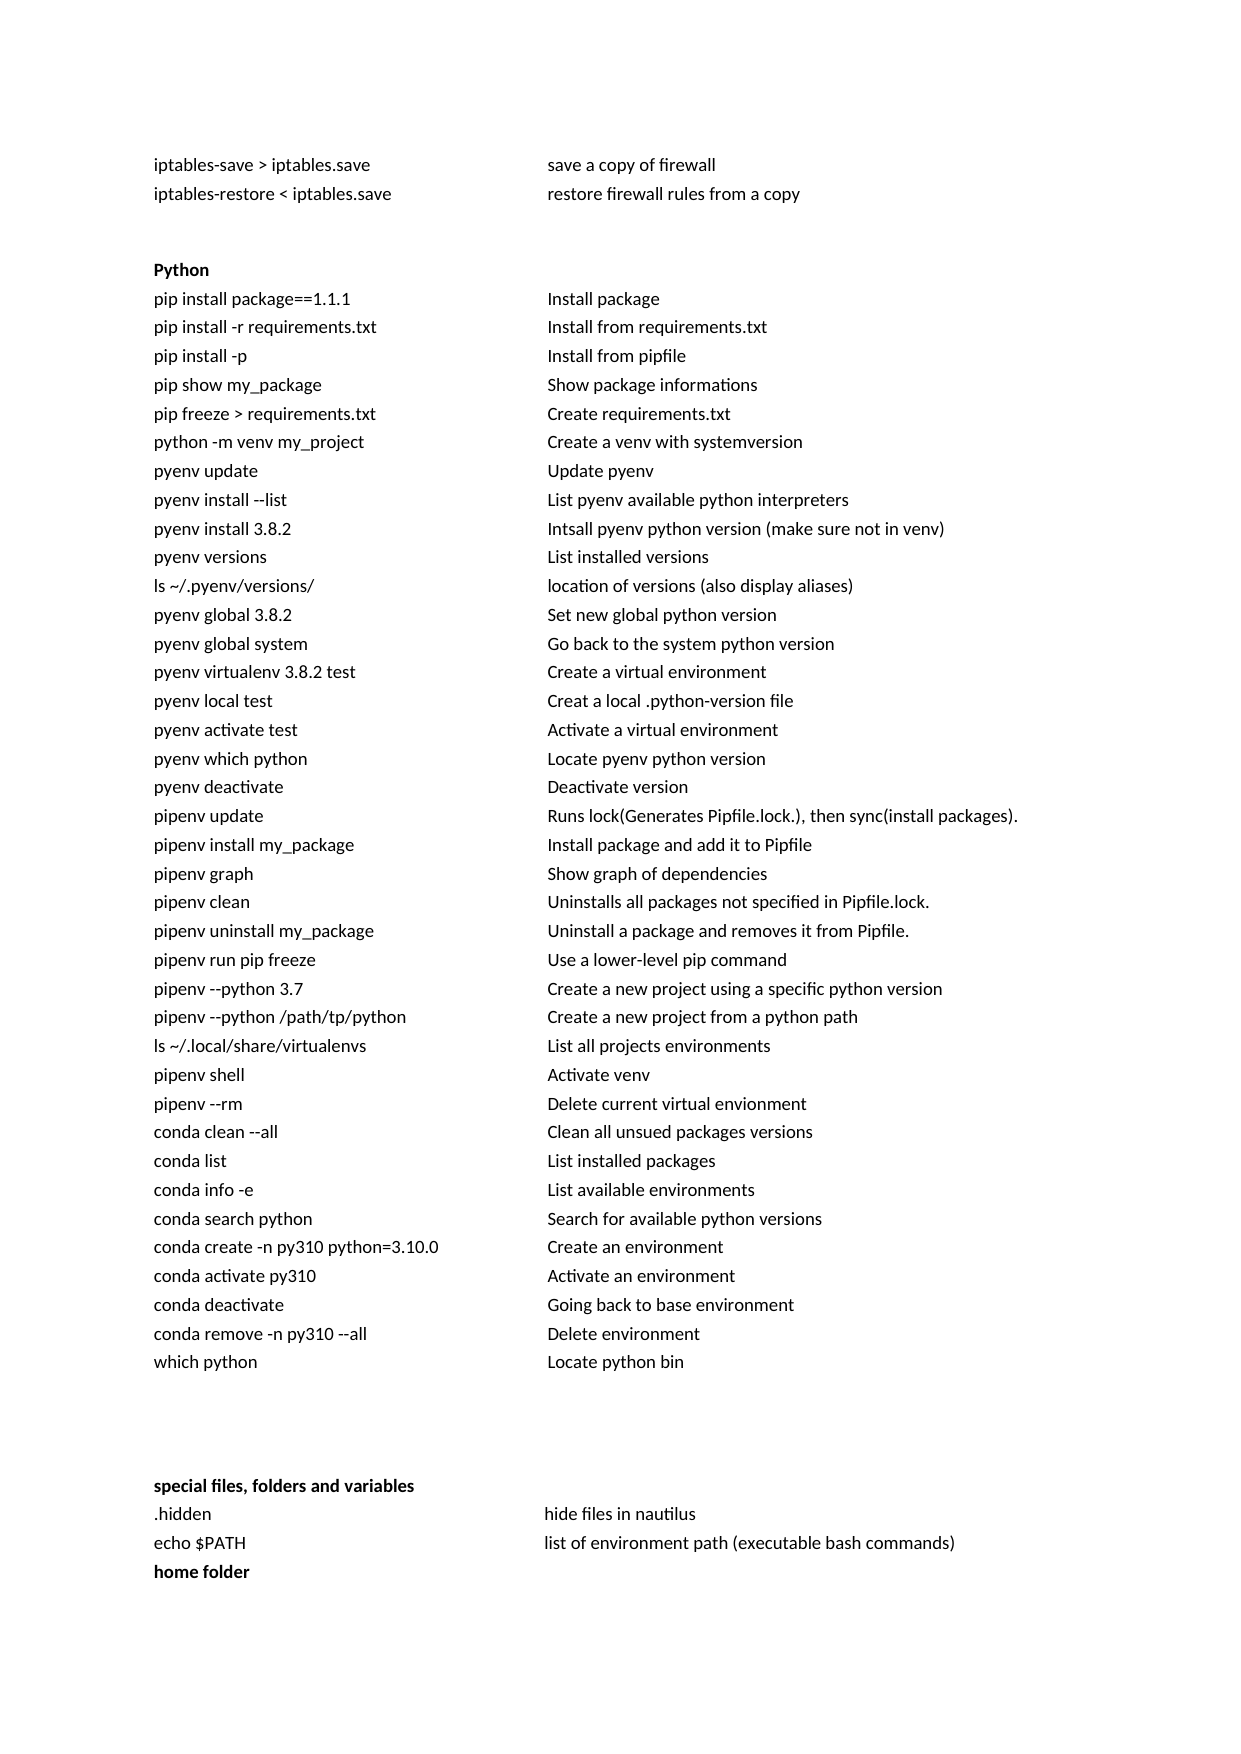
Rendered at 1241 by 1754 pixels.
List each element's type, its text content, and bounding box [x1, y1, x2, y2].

table_cell Deactivate version [540, 770, 1121, 798]
table_cell pipenv --python /path/tp/python [146, 1000, 540, 1028]
table_cell pyenv virtualenv 3.8.2 test [146, 655, 540, 683]
table_cell Activate an environment [540, 1259, 1121, 1287]
table_cell conda remove -n py310 --all [146, 1316, 540, 1345]
table_cell iptables-save > iptables.save [146, 148, 540, 176]
table_cell Delete environment [540, 1316, 1121, 1345]
table_header Python [146, 252, 1121, 281]
table_cell conda clean --all [146, 1115, 540, 1143]
table_cell restore firewall rules from a copy [540, 176, 1121, 205]
table_cell pip show my_package [146, 367, 540, 396]
table_cell Create a venv with systemversion [540, 425, 1121, 453]
table_cell List installed versions [540, 540, 1121, 568]
table_cell pip install package==1.1.1 [146, 281, 540, 310]
table_header special files, folders and variables [146, 1468, 537, 1497]
table_cell pyenv global system [146, 626, 540, 655]
table_cell conda activate py310 [146, 1259, 540, 1287]
table_cell pipenv --rm [146, 1086, 540, 1115]
table_cell Uninstalls all packages not specified in Pipfile.lock. [540, 885, 1121, 913]
table_cell conda info -e [146, 1172, 540, 1201]
table_cell ls ~/.local/share/virtualenvs [146, 1029, 540, 1057]
table_cell pipenv update [146, 799, 540, 827]
table_cell pipenv clean [146, 885, 540, 913]
table_cell conda search python [146, 1201, 540, 1230]
table_cell List available environments [540, 1172, 1121, 1201]
table_cell Locate python bin [540, 1345, 1121, 1373]
table_cell [537, 1554, 1121, 1583]
table_cell pipenv shell [146, 1057, 540, 1086]
table_cell pipenv install my_package [146, 827, 540, 856]
table_cell location of versions (also display aliases) [540, 569, 1121, 597]
table_cell pipenv run pip freeze [146, 942, 540, 971]
table_cell Delete current virtual envionment [540, 1086, 1121, 1115]
table_cell Activate venv [540, 1057, 1121, 1086]
table_cell pip freeze > requirements.txt [146, 396, 540, 425]
table_cell which python [146, 1345, 540, 1373]
table_cell Going back to base environment [540, 1287, 1121, 1316]
table_cell Install package and add it to Pipfile [540, 827, 1121, 856]
table_cell pipenv uninstall my_package [146, 914, 540, 942]
table_cell ls ~/.pyenv/versions/ [146, 569, 540, 597]
table_cell pyenv versions [146, 540, 540, 568]
table_cell List pyenv available python interpreters [540, 482, 1121, 511]
table_cell pyenv install --list [146, 482, 540, 511]
table_cell Create requirements.txt [540, 396, 1121, 425]
table_cell Create a virtual environment [540, 655, 1121, 683]
table_cell Go back to the system python version [540, 626, 1121, 655]
table_cell save a copy of firewall [540, 148, 1121, 176]
table_cell list of environment path (executable bash commands) [537, 1525, 1121, 1554]
table_cell home folder [146, 1554, 537, 1583]
table_cell pyenv activate test [146, 712, 540, 741]
table_cell python -m venv my_project [146, 425, 540, 453]
table_cell Creat a local .python-version file [540, 684, 1121, 712]
table_cell conda list [146, 1144, 540, 1172]
table_cell Install from pipfile [540, 339, 1121, 367]
table_header [537, 1468, 1121, 1497]
table_cell List all projects environments [540, 1029, 1121, 1057]
table_cell Runs lock(Generates Pipfile.lock.), then sync(install packages). [540, 799, 1121, 827]
table_cell conda create -n py310 python=3.10.0 [146, 1230, 540, 1258]
table_cell pyenv update [146, 454, 540, 482]
table_cell pyenv deactivate [146, 770, 540, 798]
table_cell iptables-restore < iptables.save [146, 176, 540, 205]
table_cell pyenv global 3.8.2 [146, 597, 540, 626]
table_cell Search for available python versions [540, 1201, 1121, 1230]
table_cell echo $PATH [146, 1525, 537, 1554]
table_cell pyenv local test [146, 684, 540, 712]
table_cell pyenv which python [146, 741, 540, 770]
table_cell Show graph of dependencies [540, 856, 1121, 885]
table_cell Use a lower-level pip command [540, 942, 1121, 971]
table_cell pyenv install 3.8.2 [146, 511, 540, 540]
table_cell Create a new project from a python path [540, 1000, 1121, 1028]
table_cell Create a new project using a specific python version [540, 971, 1121, 1000]
table_cell Intsall pyenv python version (make sure not in venv) [540, 511, 1121, 540]
table_cell conda deactivate [146, 1287, 540, 1316]
table_cell Show package informations [540, 367, 1121, 396]
table_cell Set new global python version [540, 597, 1121, 626]
table_cell Activate a virtual environment [540, 712, 1121, 741]
table_cell pipenv --python 3.7 [146, 971, 540, 1000]
table_cell pip install -r requirements.txt [146, 310, 540, 338]
table_cell Uninstall a package and removes it from Pipfile. [540, 914, 1121, 942]
table_cell .hidden [146, 1497, 537, 1525]
table_cell Clean all unsued packages versions [540, 1115, 1121, 1143]
table_cell pipenv graph [146, 856, 540, 885]
table_cell Locate pyenv python version [540, 741, 1121, 770]
table_cell Install from requirements.txt [540, 310, 1121, 338]
table_cell Create an environment [540, 1230, 1121, 1258]
table_cell Update pyenv [540, 454, 1121, 482]
table_cell List installed packages [540, 1144, 1121, 1172]
table_cell Install package [540, 281, 1121, 310]
table_cell pip install -p [146, 339, 540, 367]
table_cell hide files in nautilus [537, 1497, 1121, 1525]
